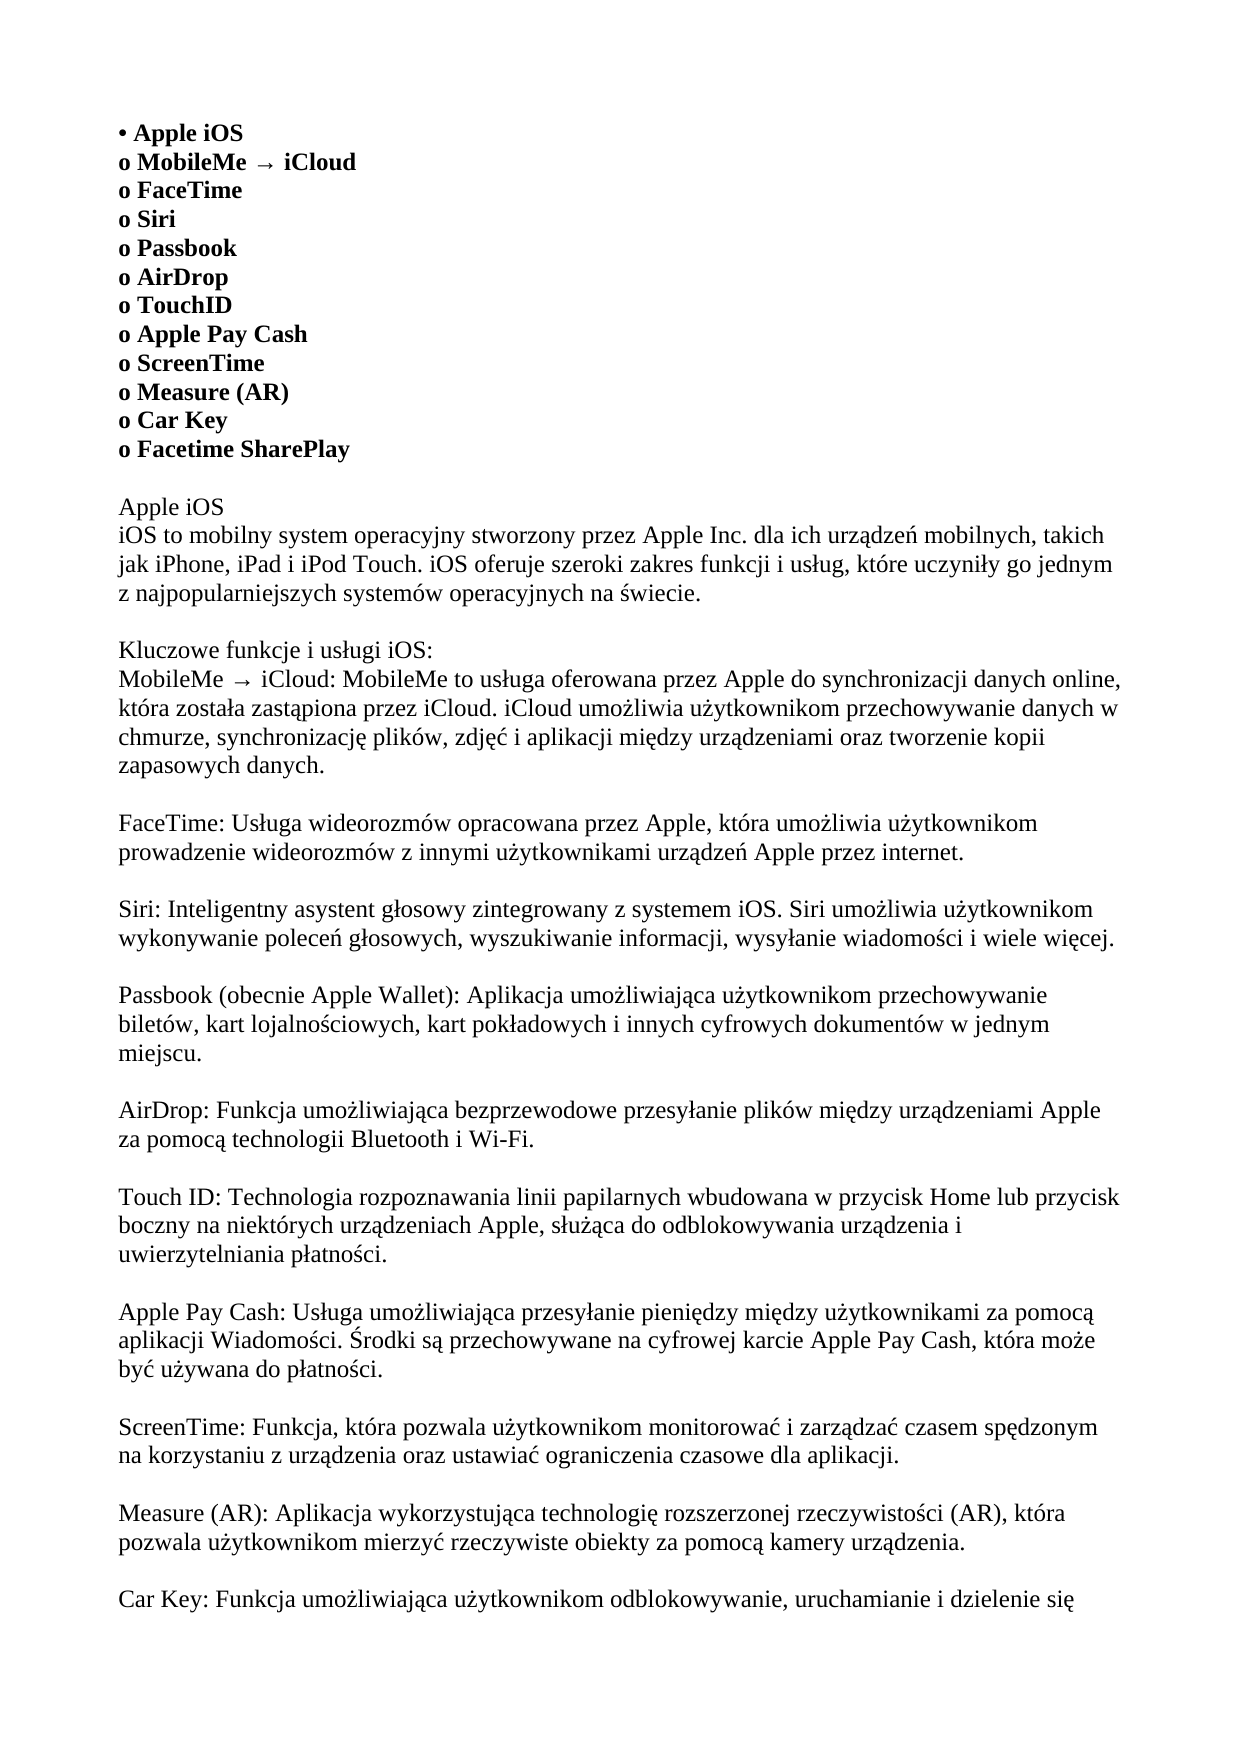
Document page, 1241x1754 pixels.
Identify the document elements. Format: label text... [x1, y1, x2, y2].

text o TouchID [118, 291, 1122, 319]
text o ScreenTime [118, 348, 1122, 377]
text o Siri [118, 204, 1122, 233]
text o MobileMe → iCloud [118, 147, 1122, 176]
text o Facetime SharePlay [118, 434, 1122, 463]
text o AirDrop [118, 262, 1122, 291]
text • Apple iOS [118, 118, 1122, 147]
text o FaceTime [118, 176, 1122, 204]
text o Apple Pay Cash [118, 319, 1122, 348]
text o Passbook [118, 233, 1122, 262]
text o Car Key [118, 406, 1122, 434]
text Apple iOS iOS to mobilny system operacyjny stworzony przez Apple Inc. dla ich urządzeń mobilnych, takich jak iPhone, iPad i iPod Touch. iOS oferuje szeroki zakres funkcji i usług, które uczyniły go jednym z najpopularniejszych systemów operacyjnych na świecie. Kluczowe funkcje i usługi iOS: MobileMe → iCloud: MobileMe to usługa oferowana przez Apple do synchronizacji danych online, która została zastąpiona przez iCloud. iCloud umożliwia użytkownikom przechowywanie danych w chmurze, synchronizację plików, zdjęć i aplikacji między urządzeniami oraz tworzenie kopii zapasowych danych. FaceTime: Usługa wideorozmów opracowana przez Apple, która umożliwia użytkownikom prowadzenie wideorozmów z innymi użytkownikami urządzeń Apple przez internet. Siri: Inteligentny asystent głosowy zintegrowany z systemem iOS. Siri umożliwia użytkownikom wykonywanie poleceń głosowych, wyszukiwanie informacji, wysyłanie wiadomości i wiele więcej. Passbook (obecnie Apple Wallet): Aplikacja umożliwiająca użytkownikom przechowywanie biletów, kart lojalnościowych, kart pokładowych i innych cyfrowych dokumentów w jednym miejscu. AirDrop: Funkcja umożliwiająca bezprzewodowe przesyłanie plików między urządzeniami Apple za pomocą technologii Bluetooth i Wi-Fi. Touch ID: Technologia rozpoznawania linii papilarnych wbudowana w przycisk Home lub przycisk boczny na niektórych urządzeniach Apple, służąca do odblokowywania urządzenia i uwierzytelniania płatności. Apple Pay Cash: Usługa umożliwiająca przesyłanie pieniędzy między użytkownikami za pomocą aplikacji Wiadomości. Środki są przechowywane na cyfrowej karcie Apple Pay Cash, która może być używana do płatności. ScreenTime: Funkcja, która pozwala użytkownikom monitorować i zarządzać czasem spędzonym na korzystaniu z urządzenia oraz ustawiać ograniczenia czasowe dla aplikacji. Measure (AR): Aplikacja wykorzystująca technologię rozszerzonej rzeczywistości (AR), która pozwala użytkownikom mierzyć rzeczywiste obiekty za pomocą kamery urządzenia. Car Key: Funkcja umożliwiająca użytkownikom odblokowywanie, uruchamianie i dzielenie się [118, 463, 1122, 1613]
text o Measure (AR) [118, 377, 1122, 406]
